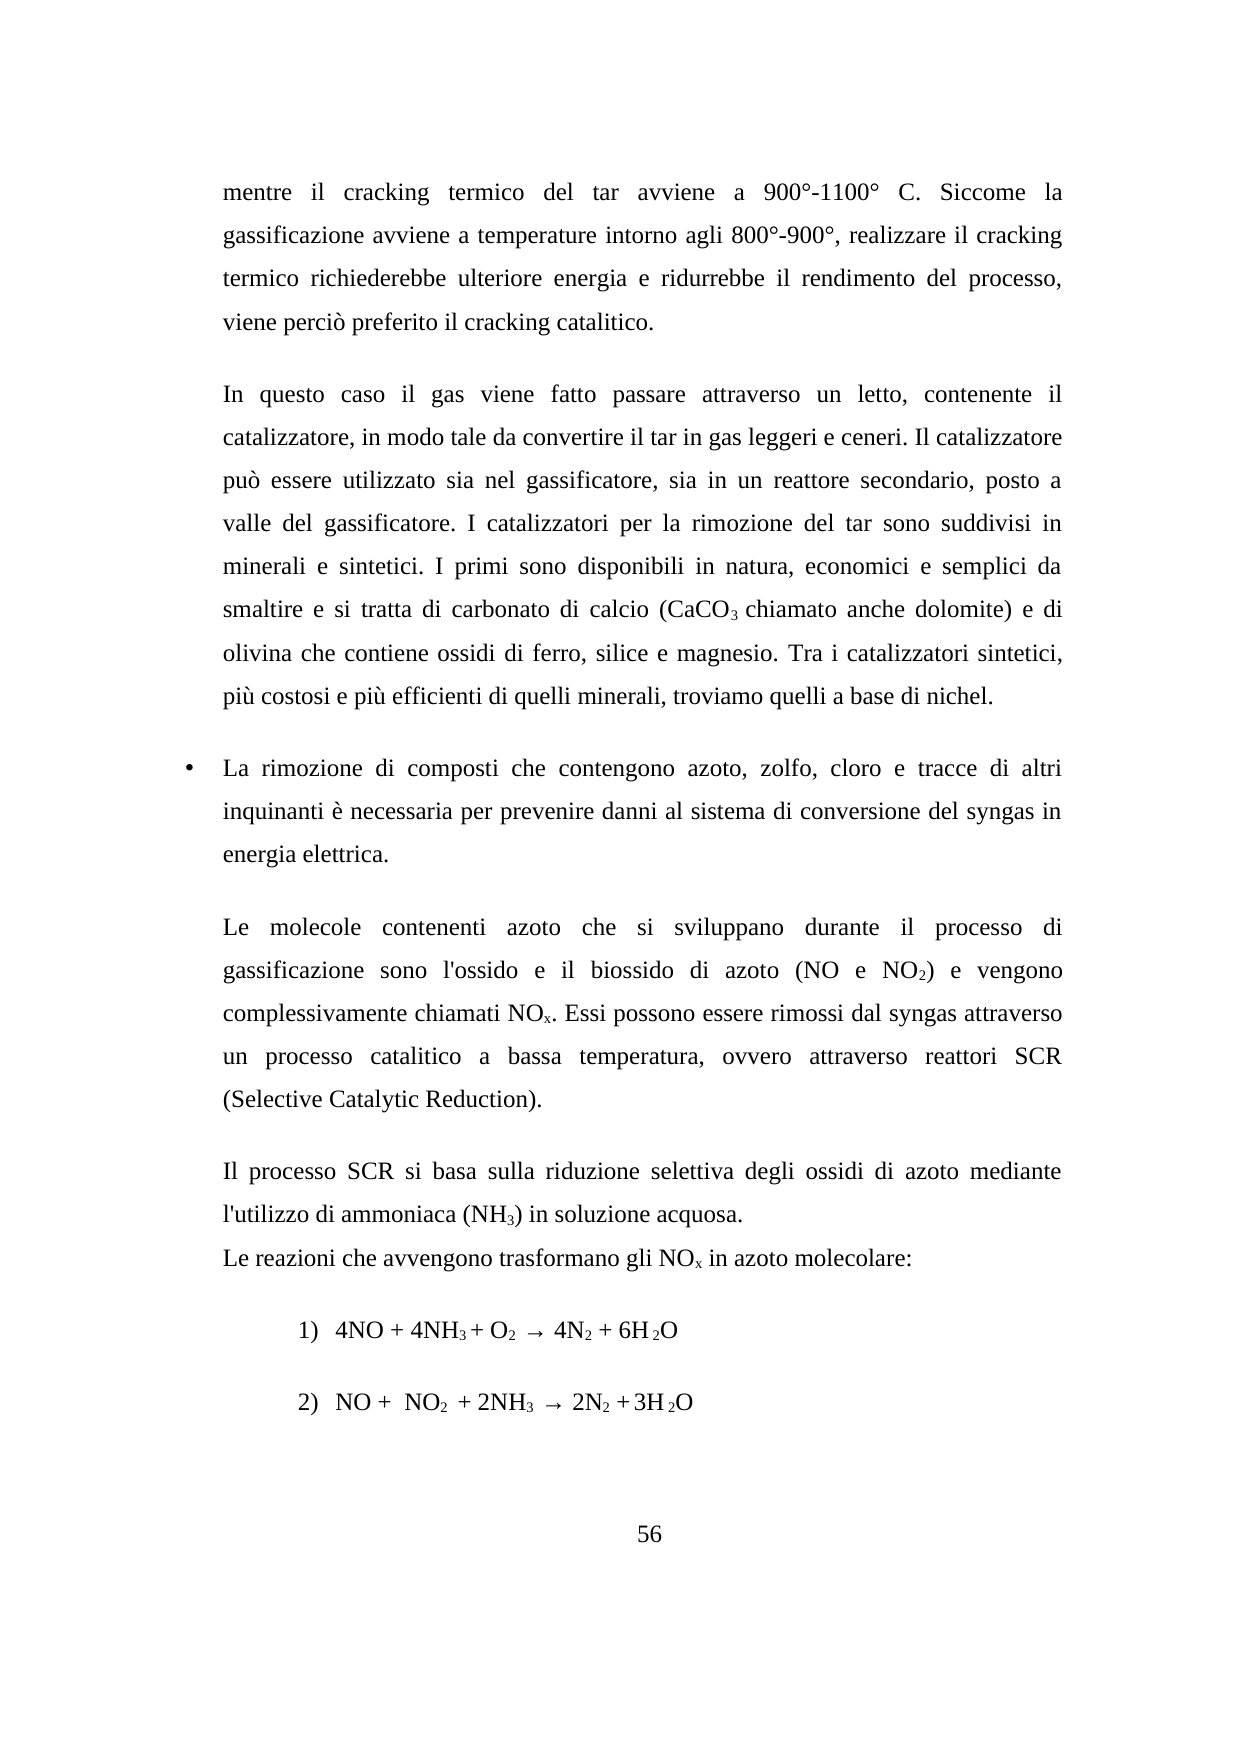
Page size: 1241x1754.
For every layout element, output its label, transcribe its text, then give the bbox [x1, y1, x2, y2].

list Il processo SCR si basa sulla riduzione selettiva degli ossidi di azoto mediante l'utilizzo di ammoniaca (NH3) in soluzione acquosa. [185, 1156, 1063, 1228]
list 4NO + 4NH3 + O2 → 4N2 + 6H 2O [298, 1315, 1063, 1344]
list Le reazioni che avvengono trasformano gli NOx in azoto molecolare: [185, 1243, 1063, 1271]
list Le molecole contenenti azoto che si sviluppano durante il processo di gassificazione sono l'ossido e il biossido di azoto (NO e NO2) e vengono complessivamente chiamati NOx. Essi possono essere rimossi dal syngas attraverso un processo catalitico a bassa temperatura, ovvero attraverso reattori SCR (Selective Catalytic Reduction). [185, 912, 1063, 1113]
list In questo caso il gas viene fatto passare attraverso un letto, contenente il catalizzatore, in modo tale da convertire il tar in gas leggeri e ceneri. Il catalizzatore può essere utilizzato sia nel gassificatore, sia in un reattore secondario, posto a valle del gassificatore. I catalizzatori per la rimozione del tar sono suddivisi in minerali e sintetici. I primi sono disponibili in natura, economici e semplici da smaltire e si tratta di carbonato di calcio (CaCO3 chiamato anche dolomite) e di olivina che contiene ossidi di ferro, silice e magnesio. Tra i catalizzatori sintetici, più costosi e più efficienti di quelli minerali, troviamo quelli a base di nichel. [185, 379, 1063, 709]
list mentre il cracking termico del tar avviene a 900°-1100° C. Siccome la gassificazione avviene a temperature intorno agli 800°-900°, realizzare il cracking termico richiederebbe ulteriore energia e ridurrebbe il rendimento del processo, viene perciò preferito il cracking catalitico. [185, 177, 1063, 335]
list La rimozione di composti che contengono azoto, zolfo, cloro e tracce di altri inquinanti è necessaria per prevenire danni al sistema di conversione del syngas in energia elettrica. [185, 753, 1063, 868]
list NO + NO2 + 2NH3 → 2N2 + 3H 2O [298, 1387, 1063, 1416]
